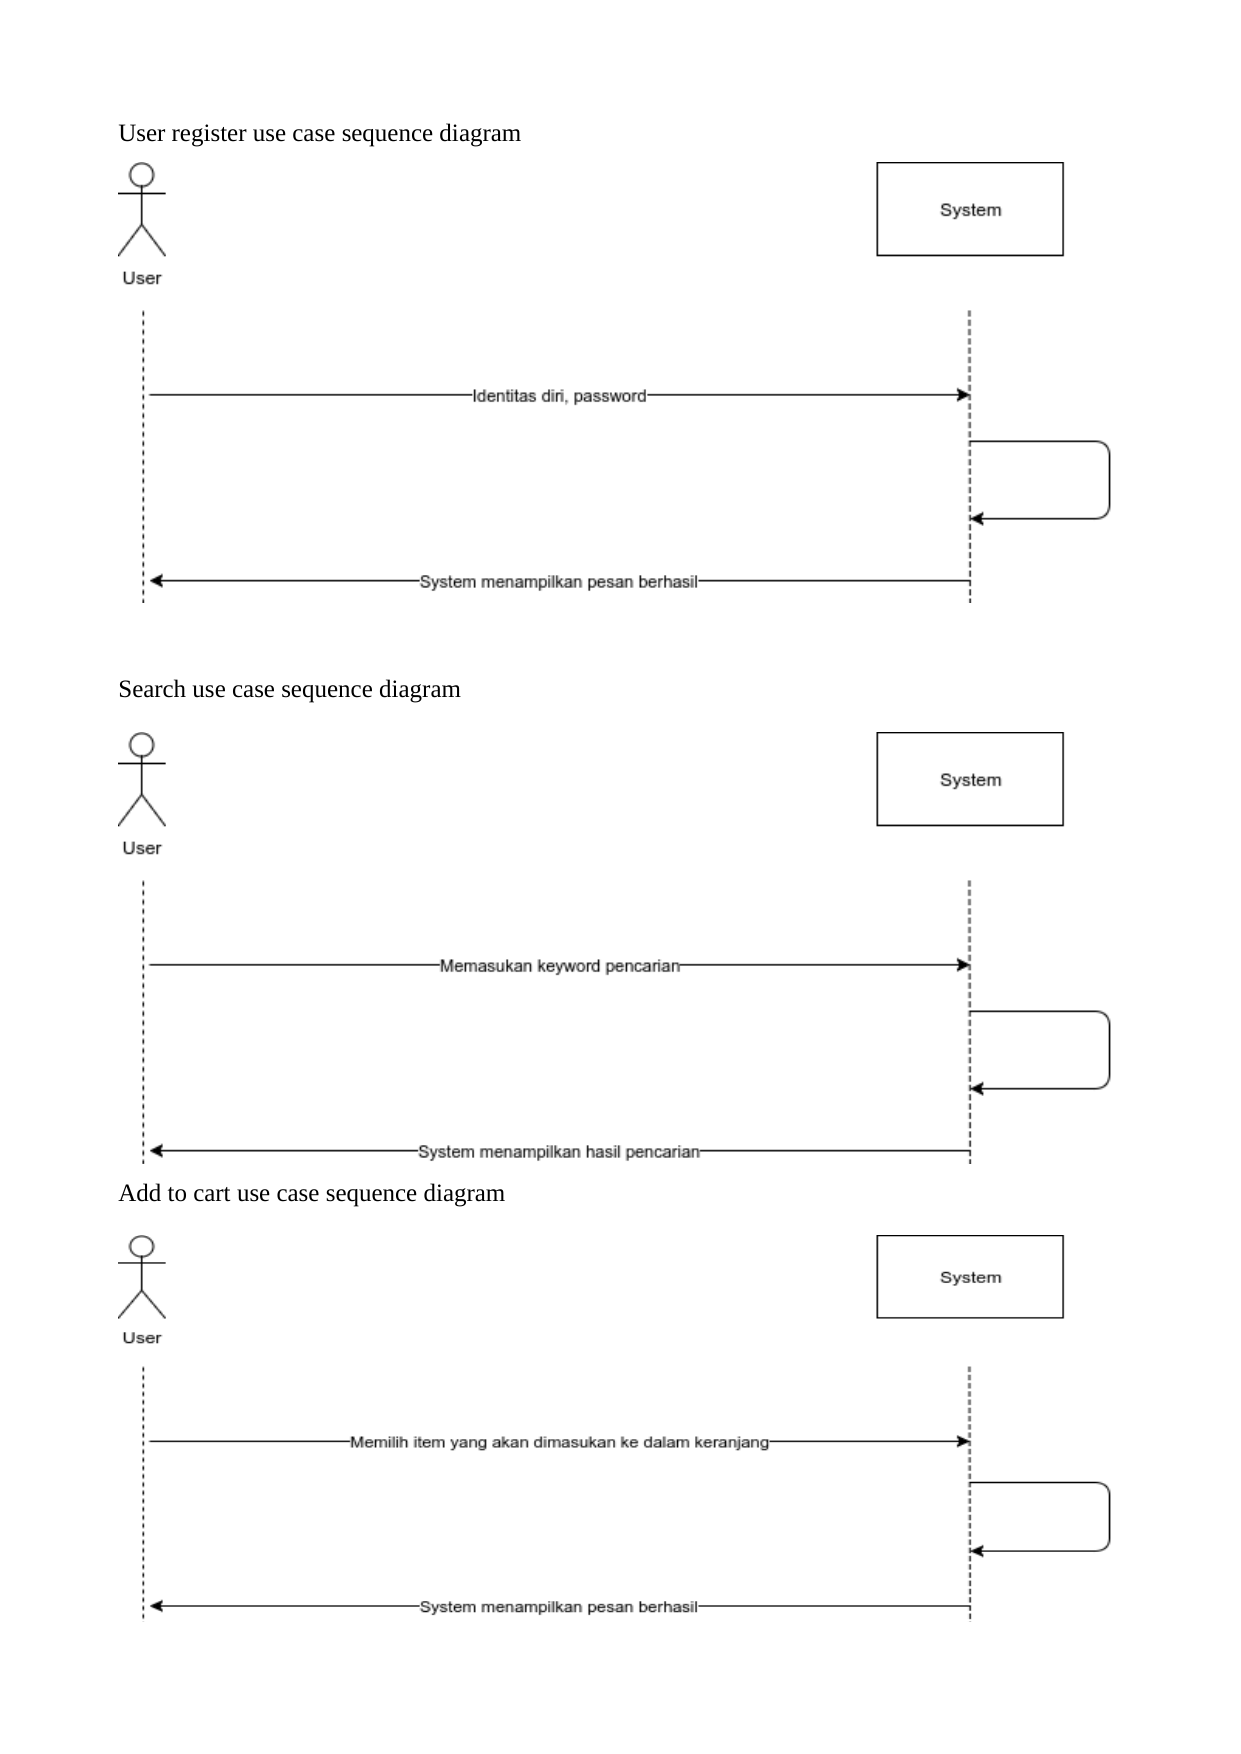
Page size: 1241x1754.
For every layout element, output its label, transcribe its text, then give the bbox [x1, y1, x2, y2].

text Search use case sequence diagram [118, 674, 1122, 703]
picture [118, 162, 1123, 603]
text User register use case sequence diagram [118, 118, 1122, 147]
picture [118, 732, 1123, 1164]
picture [118, 1235, 1123, 1622]
text Add to cart use case sequence diagram [118, 1164, 1122, 1207]
